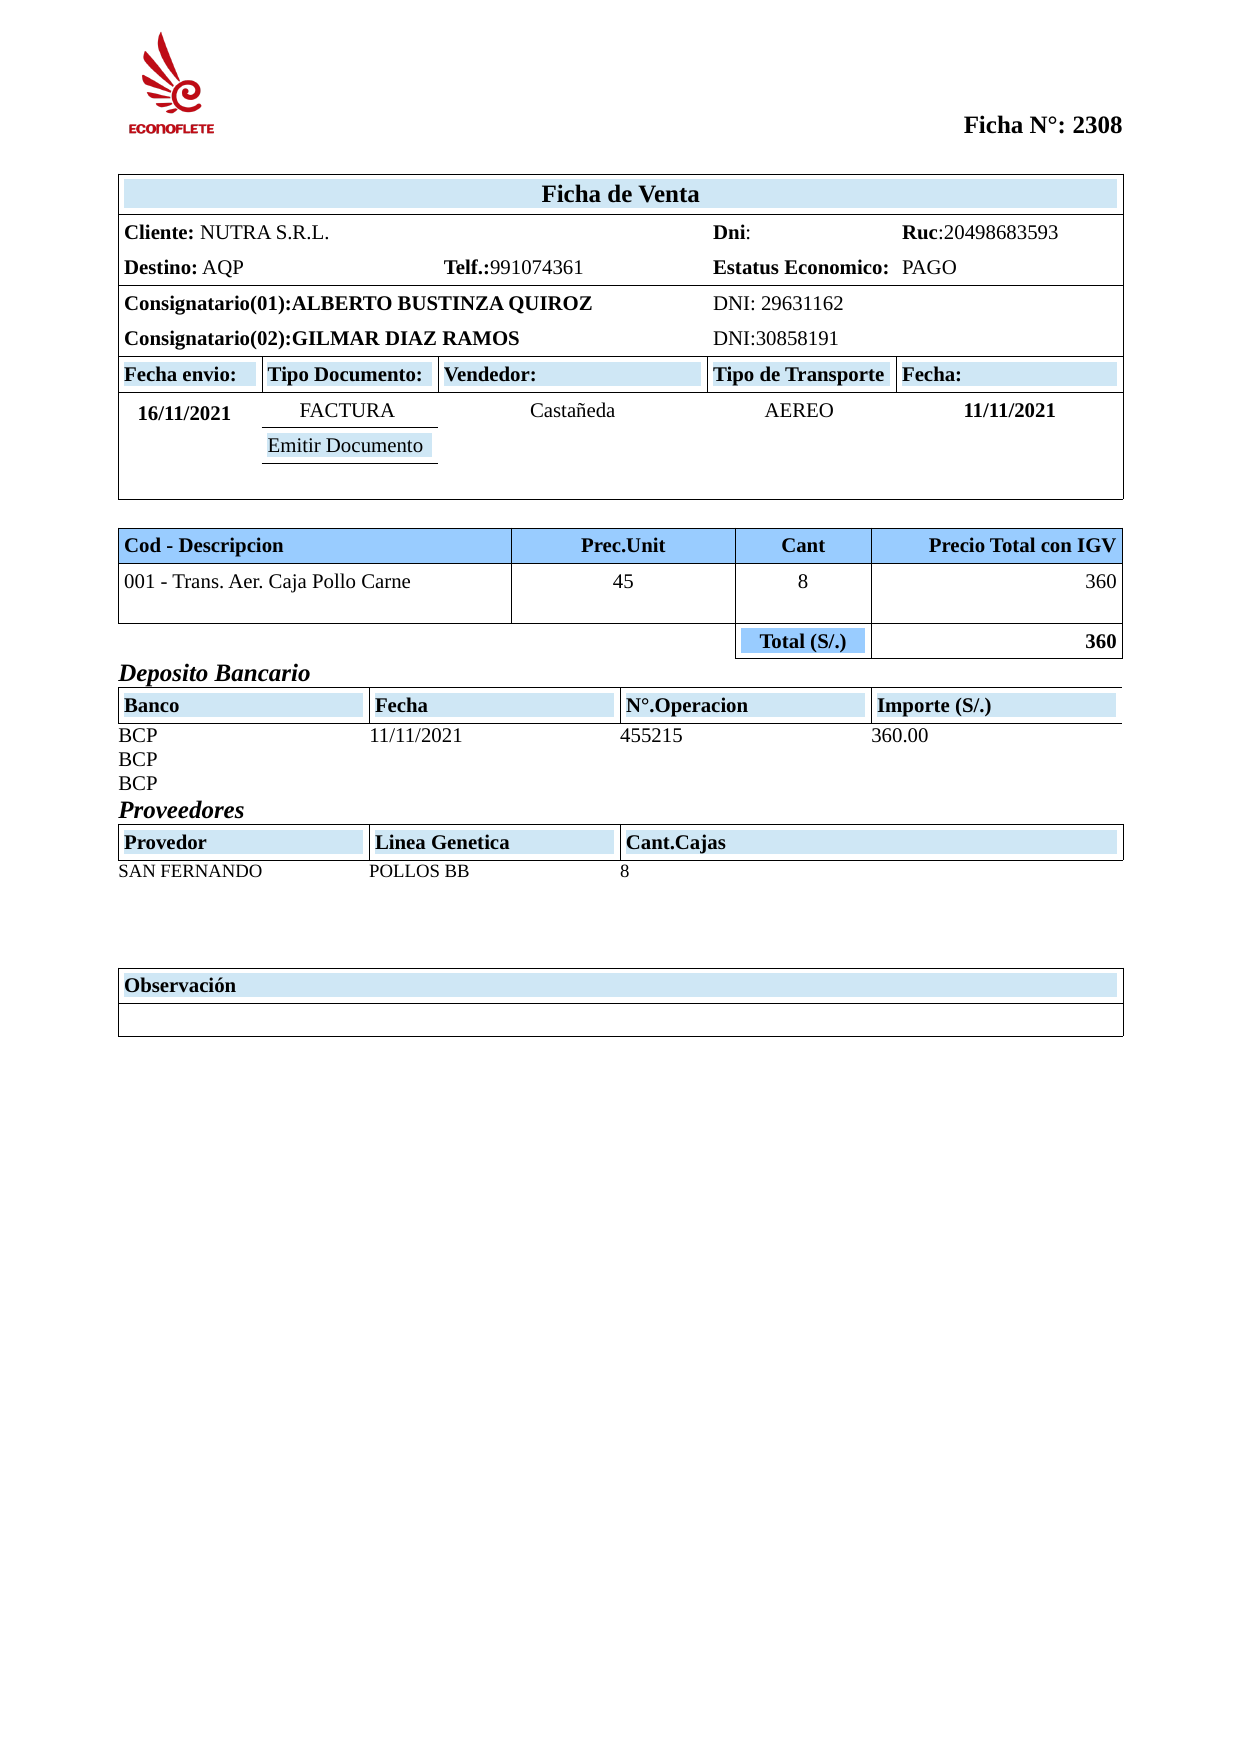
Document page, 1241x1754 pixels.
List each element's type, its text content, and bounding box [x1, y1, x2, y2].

table_header Linea Genetica [370, 825, 620, 859]
table_cell [620, 924, 1123, 946]
table_header N°.Operacion [621, 688, 871, 723]
text Deposito Bancario [118, 658, 1122, 687]
table_cell Emitir Documento [262, 428, 438, 463]
table_cell [119, 1004, 1123, 1036]
text Proveedores [118, 795, 1122, 824]
table_cell [118, 624, 511, 658]
table_header Banco [119, 688, 369, 723]
table_cell Destino: AQP [119, 249, 438, 285]
table_cell 360 [872, 624, 1122, 658]
table_cell [369, 881, 620, 903]
table_cell 360 [872, 564, 1122, 623]
table_cell Castañeda [438, 393, 707, 498]
table_header Provedor [119, 825, 369, 859]
table_header Cant.Cajas [621, 825, 1123, 859]
table_cell POLLOS BB [369, 861, 620, 881]
table_cell [369, 903, 620, 924]
table_cell 8 [620, 861, 1123, 881]
table_cell [511, 624, 735, 658]
table_cell BCP [118, 771, 369, 795]
table_cell [369, 924, 620, 946]
table_cell 001 - Trans. Aer. Caja Pollo Carne [119, 564, 511, 623]
table_header Cod - Descripcion [119, 529, 511, 563]
table_header Prec.Unit [512, 529, 735, 563]
table_cell Consignatario(02):GILMAR DIAZ RAMOS [119, 321, 707, 356]
table_cell AEREO [707, 393, 896, 498]
table_cell 45 [512, 564, 735, 623]
table_cell Tipo Documento: [263, 357, 438, 392]
table_cell [369, 747, 620, 771]
table_cell Vendedor: [439, 357, 707, 392]
table_cell Fecha: [897, 357, 1123, 392]
table_cell [262, 464, 438, 498]
table_cell FACTURA [262, 393, 438, 427]
table_cell [620, 946, 1123, 967]
table_header Importe (S/.) [872, 688, 1122, 723]
table_cell [118, 924, 369, 946]
table_header Observación [119, 969, 1123, 1003]
table_cell Tipo de Transporte [708, 357, 896, 392]
table_cell 360.00 [871, 724, 1122, 747]
table_cell [620, 771, 871, 795]
table_cell [871, 747, 1122, 771]
table_cell [369, 946, 620, 967]
table_cell [118, 881, 369, 903]
table_cell Estatus Economico: [707, 249, 896, 285]
table_cell Fecha envio: [119, 357, 262, 392]
table_header Precio Total con IGV [872, 529, 1122, 563]
table_cell DNI:30858191 [707, 321, 1123, 356]
table_cell [620, 747, 871, 771]
picture [118, 31, 225, 134]
table_header Cant [736, 529, 871, 563]
table_cell Ruc:20498683593 [896, 215, 1123, 249]
table_cell Dni: [707, 215, 896, 249]
table_cell 455215 [620, 724, 871, 747]
table_cell [118, 946, 369, 967]
table_cell 11/11/2021 [896, 393, 1123, 498]
table_cell SAN FERNANDO [118, 861, 369, 881]
table_cell DNI: 29631162 [707, 286, 1123, 321]
table_cell [871, 771, 1122, 795]
table_cell [620, 881, 1123, 903]
table_cell 16/11/2021 [119, 393, 262, 498]
table_cell BCP [118, 724, 369, 747]
table_cell Cliente: NUTRA S.R.L. [119, 215, 707, 249]
table_cell BCP [118, 747, 369, 771]
table_cell Consignatario(01):ALBERTO BUSTINZA QUIROZ [119, 286, 707, 321]
table_cell [620, 903, 1123, 924]
table_cell Telf.:991074361 [438, 249, 707, 285]
table_cell 11/11/2021 [369, 724, 620, 747]
table_header Ficha de Venta [119, 175, 1123, 214]
table_cell [118, 903, 369, 924]
table_cell 8 [736, 564, 871, 623]
table_cell PAGO [896, 249, 1123, 285]
table_cell [369, 771, 620, 795]
table_header Fecha [370, 688, 620, 723]
table_cell Total (S/.) [736, 624, 871, 658]
